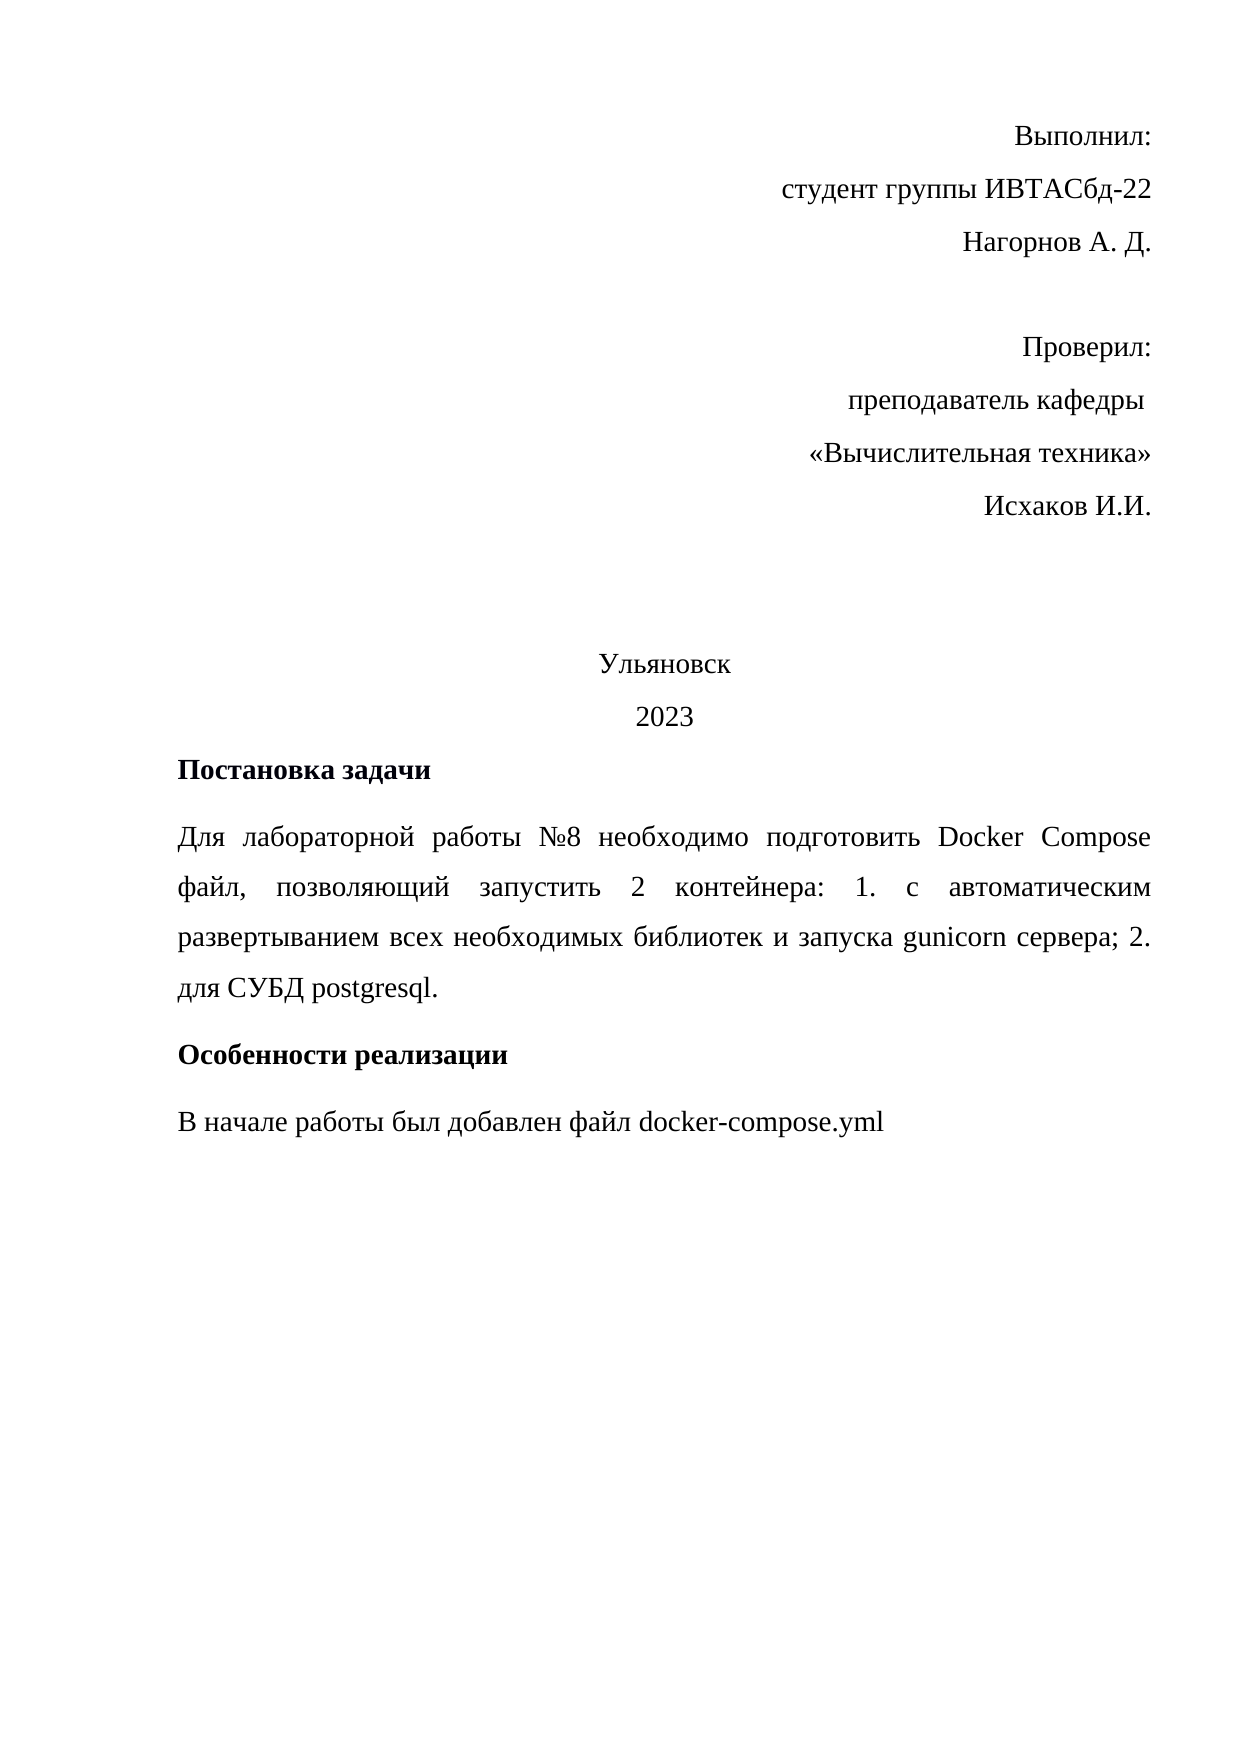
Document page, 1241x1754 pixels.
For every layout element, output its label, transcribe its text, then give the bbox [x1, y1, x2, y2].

text «Вычислительная техника» [177, 435, 1152, 468]
text Для лабораторной работы №8 необходимо подготовить Docker Compose файл, позволяющий запустить 2 контейнера: 1. с автоматическим развертыванием всех необходимых библиотек и запуска gunicorn сервера; 2. для СУБД postgresql. [177, 819, 1152, 1003]
text 2023 [177, 699, 1152, 733]
text преподаватель кафедры [177, 382, 1152, 416]
text Постановка задачи [177, 752, 1152, 785]
text студент группы ИВТАCбд-22 [177, 171, 1152, 204]
text Выполнил: [177, 118, 1152, 152]
text Особенности реализации [177, 1037, 1152, 1070]
text Нагорнов А. Д. [177, 224, 1152, 257]
text В начале работы был добавлен файл docker-compose.yml [177, 1104, 1152, 1137]
text Ульяновск [177, 646, 1152, 680]
text Исхаков И.И. [177, 488, 1152, 521]
text Проверил: [177, 329, 1152, 363]
